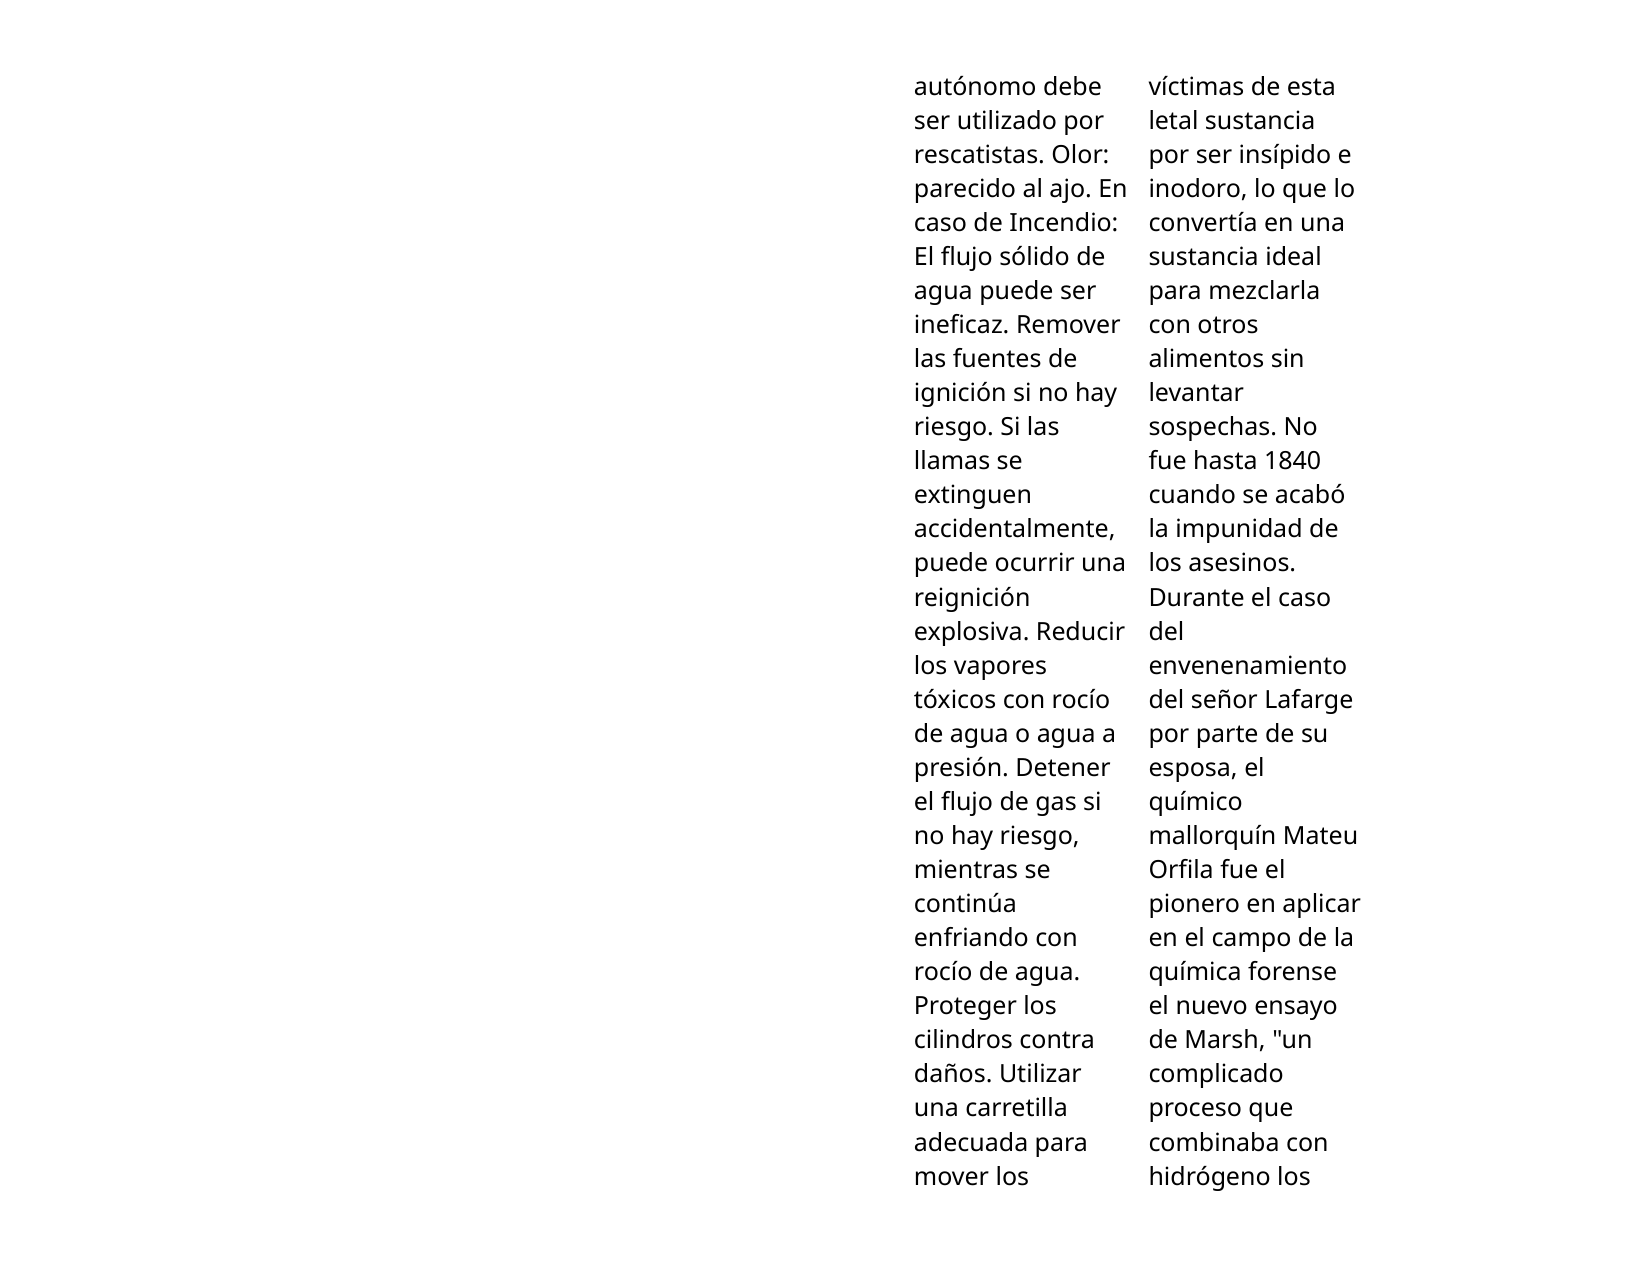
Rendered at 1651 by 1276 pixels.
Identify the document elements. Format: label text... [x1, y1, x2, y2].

table_cell [687, 59, 904, 1201]
table_cell autónomo debe ser utilizado por rescatistas. Olor: parecido al ajo. En caso de Incendio: El flujo sólido de agua puede ser ineficaz. Remover las fuentes de ignición si no hay riesgo. Si las llamas se extinguen accidentalmente, puede ocurrir una reignición explosiva. Reducir los vapores tóxicos con rocío de agua o agua a presión. Detener el flujo de gas si no hay riesgo, mientras se continúa enfriando con rocío de agua. Proteger los cilindros contra daños. Utilizar una carretilla adecuada para mover los [905, 59, 1139, 1201]
table_cell víctimas de esta letal sustancia por ser insípido e inodoro, lo que lo convertía en una sustancia ideal para mezclarla con otros alimentos sin levantar sospechas. No fue hasta 1840 cuando se acabó la impunidad de los asesinos. Durante el caso del envenenamiento del señor Lafarge por parte de su esposa, el químico mallorquín Mateu Orfila fue el pionero en aplicar en el campo de la química forense el nuevo ensayo de Marsh, "un complicado proceso que combinaba con hidrógeno los [1139, 59, 1371, 1201]
table_cell [118, 59, 245, 1201]
table_cell [245, 59, 378, 1201]
table_cell [378, 59, 511, 1201]
table_cell [511, 59, 687, 1201]
